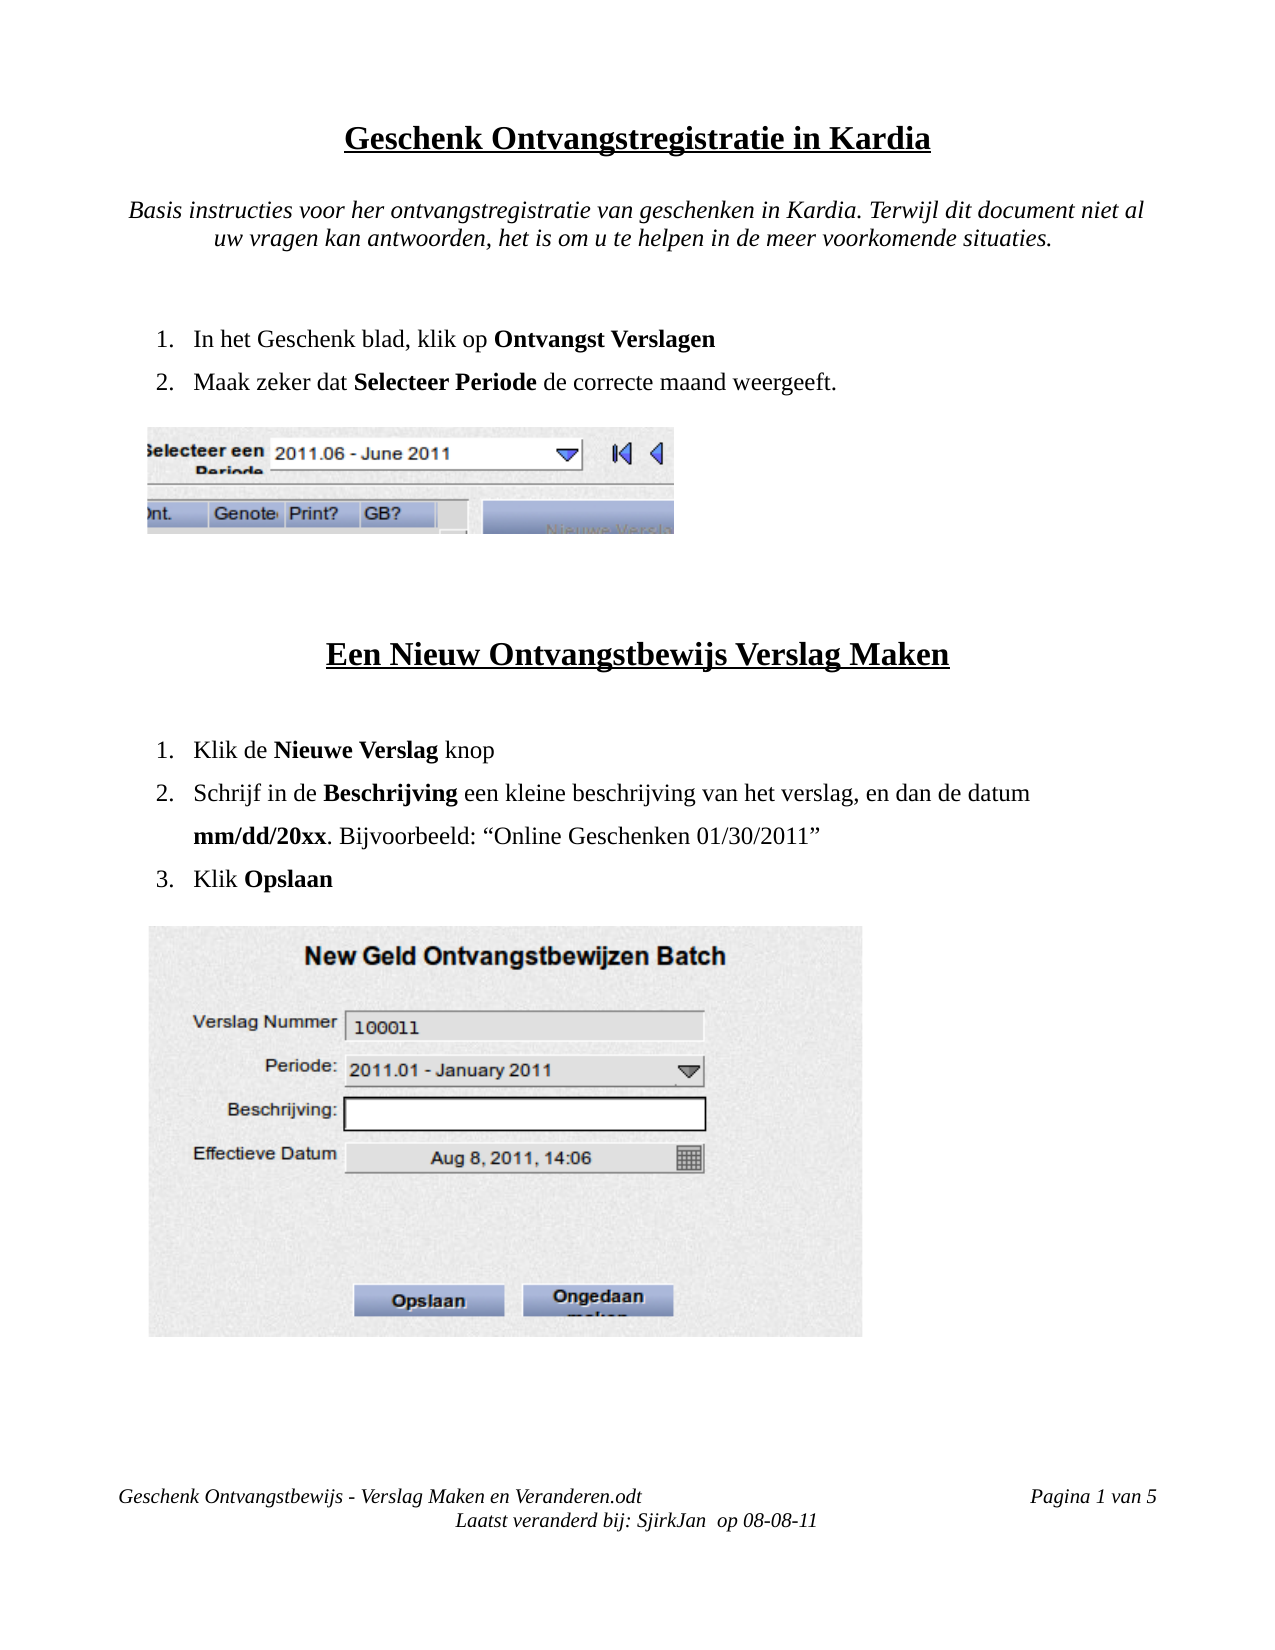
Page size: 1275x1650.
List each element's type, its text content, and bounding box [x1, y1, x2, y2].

list Klik de Nieuwe Verslag knop [156, 735, 1157, 763]
list Klik Opslaan [156, 864, 1157, 893]
text Basis instructies voor her ontvangstregistratie van geschenken in Kardia. Terwijl dit document niet al uw vragen kan antwoorden, het is om u te helpen in de meer voorkomende situaties. [118, 195, 1157, 252]
text Geschenk Ontvangstregistratie in Kardia [118, 118, 1157, 156]
picture [148, 926, 863, 1337]
picture [147, 427, 674, 534]
text Een Nieuw Ontvangstbewijs Verslag Maken [118, 634, 1157, 672]
list Schrijf in de Beschrijving een kleine beschrijving van het verslag, en dan de datum mm/dd/20xx. Bijvoorbeeld: “Online Geschenken 01/30/2011” [156, 778, 1157, 850]
list Maak zeker dat Selecteer Periode de correcte maand weergeeft. [156, 367, 1157, 396]
list In het Geschenk blad, klik op Ontvangst Verslagen [156, 324, 1157, 353]
